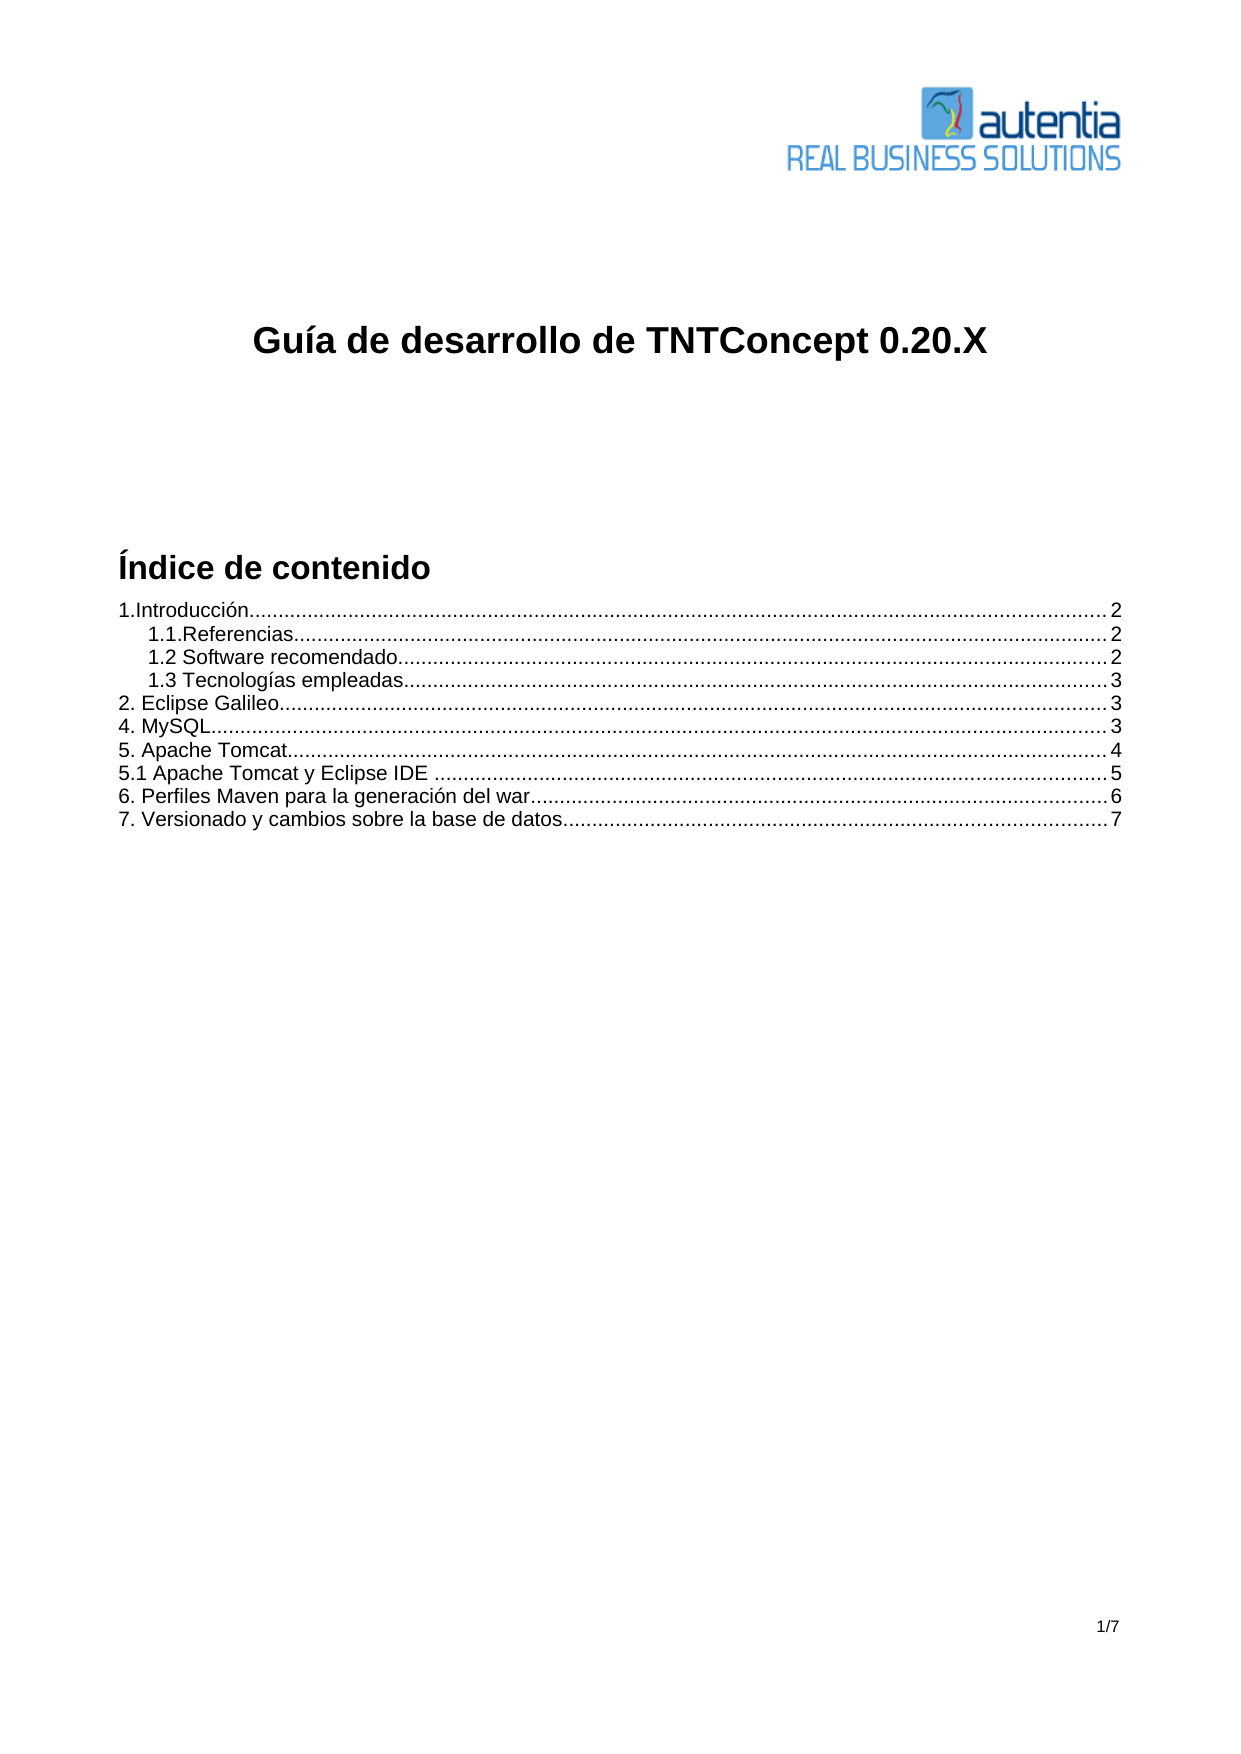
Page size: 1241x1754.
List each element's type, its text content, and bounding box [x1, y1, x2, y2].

text 4. MySQL 3 [118, 715, 1122, 738]
text 1.1.Referencias 2 [148, 622, 1122, 645]
text 6. Perfiles Maven para la generación del war 6 [118, 785, 1122, 808]
text 5. Apache Tomcat 4 [118, 738, 1122, 762]
text 1.3 Tecnologías empleadas 3 [148, 669, 1122, 692]
picture [782, 85, 1123, 178]
text 5.1 Apache Tomcat y Eclipse IDE 5 [118, 762, 1122, 785]
text Guía de desarrollo de TNTConcept 0.20.X [118, 320, 1122, 362]
text 1.2 Software recomendado 2 [148, 645, 1122, 669]
text 1.Introducción 2 [118, 599, 1122, 622]
text 2. Eclipse Galileo 3 [118, 692, 1122, 715]
text 7. Versionado y cambios sobre la base de datos 7 [118, 808, 1122, 831]
subtitle Índice de contenido [118, 549, 1122, 586]
